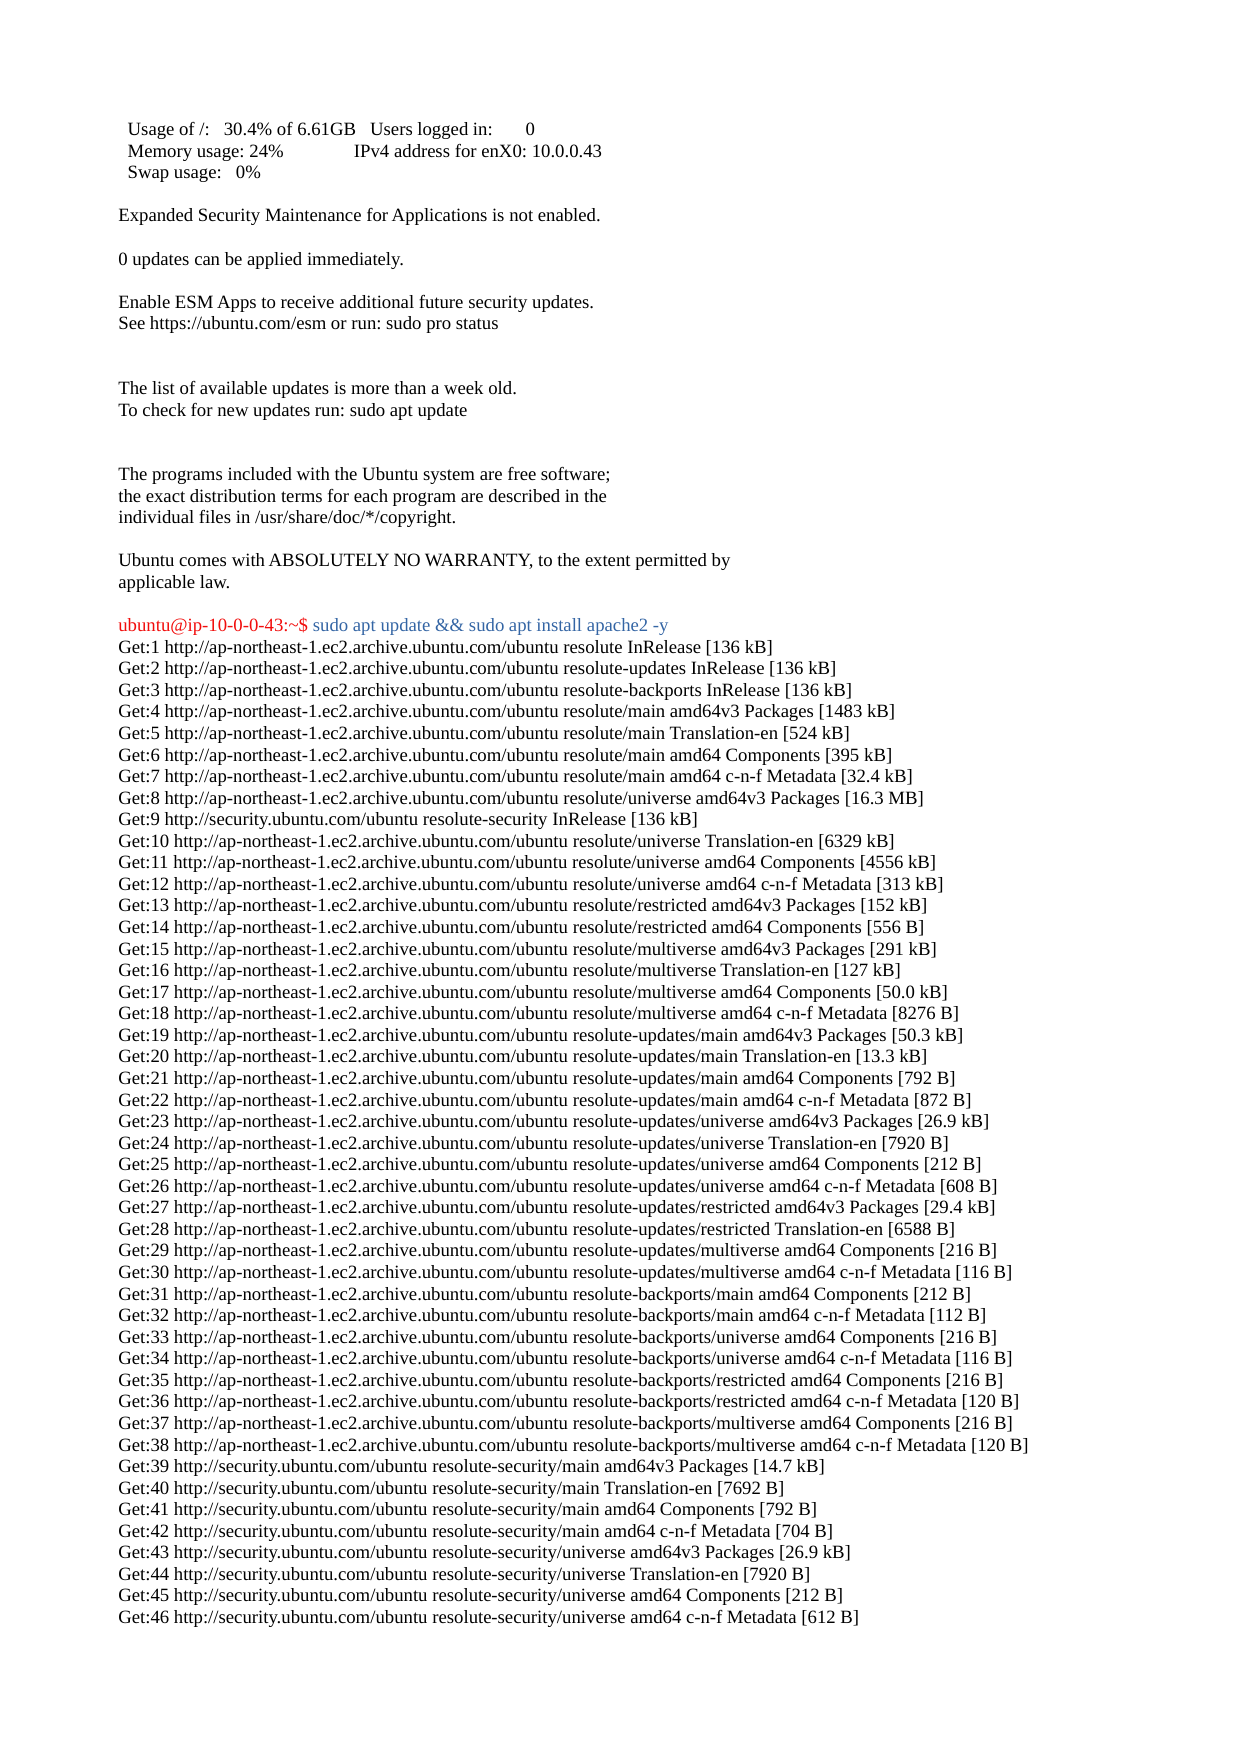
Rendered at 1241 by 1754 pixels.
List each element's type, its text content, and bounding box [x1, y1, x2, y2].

text Get:45 http://security.ubuntu.com/ubuntu resolute-security/universe amd64 Components [212 B] [118, 1584, 1122, 1606]
text Get:2 http://ap-northeast-1.ec2.archive.ubuntu.com/ubuntu resolute-updates InRelease [136 kB] [118, 657, 1122, 679]
text Get:35 http://ap-northeast-1.ec2.archive.ubuntu.com/ubuntu resolute-backports/restricted amd64 Components [216 B] [118, 1369, 1122, 1390]
text Get:10 http://ap-northeast-1.ec2.archive.ubuntu.com/ubuntu resolute/universe Translation-en [6329 kB] [118, 830, 1122, 851]
text Get:14 http://ap-northeast-1.ec2.archive.ubuntu.com/ubuntu resolute/restricted amd64 Components [556 B] [118, 916, 1122, 937]
text Get:29 http://ap-northeast-1.ec2.archive.ubuntu.com/ubuntu resolute-updates/multiverse amd64 Components [216 B] [118, 1239, 1122, 1261]
text Get:7 http://ap-northeast-1.ec2.archive.ubuntu.com/ubuntu resolute/main amd64 c-n-f Metadata [32.4 kB] [118, 765, 1122, 787]
text Swap usage: 0% [118, 161, 1122, 183]
text Get:22 http://ap-northeast-1.ec2.archive.ubuntu.com/ubuntu resolute-updates/main amd64 c-n-f Metadata [872 B] [118, 1088, 1122, 1110]
text Get:27 http://ap-northeast-1.ec2.archive.ubuntu.com/ubuntu resolute-updates/restricted amd64v3 Packages [29.4 kB] [118, 1196, 1122, 1218]
text applicable law. [118, 571, 1122, 592]
text Get:37 http://ap-northeast-1.ec2.archive.ubuntu.com/ubuntu resolute-backports/multiverse amd64 Components [216 B] [118, 1412, 1122, 1433]
text Get:42 http://security.ubuntu.com/ubuntu resolute-security/main amd64 c-n-f Metadata [704 B] [118, 1520, 1122, 1541]
text See https://ubuntu.com/esm or run: sudo pro status [118, 312, 1122, 334]
text The list of available updates is more than a week old. [118, 377, 1122, 398]
text Ubuntu comes with ABSOLUTELY NO WARRANTY, to the extent permitted by [118, 549, 1122, 571]
text Get:31 http://ap-northeast-1.ec2.archive.ubuntu.com/ubuntu resolute-backports/main amd64 Components [212 B] [118, 1282, 1122, 1304]
text Get:1 http://ap-northeast-1.ec2.archive.ubuntu.com/ubuntu resolute InRelease [136 kB] [118, 636, 1122, 657]
text Get:26 http://ap-northeast-1.ec2.archive.ubuntu.com/ubuntu resolute-updates/universe amd64 c-n-f Metadata [608 B] [118, 1175, 1122, 1196]
text Expanded Security Maintenance for Applications is not enabled. [118, 204, 1122, 226]
text Get:13 http://ap-northeast-1.ec2.archive.ubuntu.com/ubuntu resolute/restricted amd64v3 Packages [152 kB] [118, 894, 1122, 916]
text Get:36 http://ap-northeast-1.ec2.archive.ubuntu.com/ubuntu resolute-backports/restricted amd64 c-n-f Metadata [120 B] [118, 1390, 1122, 1412]
text Enable ESM Apps to receive additional future security updates. [118, 291, 1122, 312]
text The programs included with the Ubuntu system are free software; [118, 463, 1122, 485]
text Get:39 http://security.ubuntu.com/ubuntu resolute-security/main amd64v3 Packages [14.7 kB] [118, 1455, 1122, 1477]
text ubuntu@ip-10-0-0-43:~$ sudo apt update && sudo apt install apache2 -y [118, 614, 1122, 636]
text the exact distribution terms for each program are described in the [118, 485, 1122, 506]
text To check for new updates run: sudo apt update [118, 398, 1122, 420]
text Get:33 http://ap-northeast-1.ec2.archive.ubuntu.com/ubuntu resolute-backports/universe amd64 Components [216 B] [118, 1326, 1122, 1347]
text Get:25 http://ap-northeast-1.ec2.archive.ubuntu.com/ubuntu resolute-updates/universe amd64 Components [212 B] [118, 1153, 1122, 1175]
text Get:34 http://ap-northeast-1.ec2.archive.ubuntu.com/ubuntu resolute-backports/universe amd64 c-n-f Metadata [116 B] [118, 1347, 1122, 1369]
text Get:18 http://ap-northeast-1.ec2.archive.ubuntu.com/ubuntu resolute/multiverse amd64 c-n-f Metadata [8276 B] [118, 1002, 1122, 1024]
text Get:41 http://security.ubuntu.com/ubuntu resolute-security/main amd64 Components [792 B] [118, 1498, 1122, 1520]
text Get:46 http://security.ubuntu.com/ubuntu resolute-security/universe amd64 c-n-f Metadata [612 B] [118, 1606, 1122, 1627]
text Get:23 http://ap-northeast-1.ec2.archive.ubuntu.com/ubuntu resolute-updates/universe amd64v3 Packages [26.9 kB] [118, 1110, 1122, 1132]
text Get:5 http://ap-northeast-1.ec2.archive.ubuntu.com/ubuntu resolute/main Translation-en [524 kB] [118, 722, 1122, 743]
text Get:44 http://security.ubuntu.com/ubuntu resolute-security/universe Translation-en [7920 B] [118, 1563, 1122, 1584]
text Get:30 http://ap-northeast-1.ec2.archive.ubuntu.com/ubuntu resolute-updates/multiverse amd64 c-n-f Metadata [116 B] [118, 1261, 1122, 1282]
text Get:38 http://ap-northeast-1.ec2.archive.ubuntu.com/ubuntu resolute-backports/multiverse amd64 c-n-f Metadata [120 B] [118, 1433, 1122, 1455]
text Get:19 http://ap-northeast-1.ec2.archive.ubuntu.com/ubuntu resolute-updates/main amd64v3 Packages [50.3 kB] [118, 1024, 1122, 1045]
text Get:3 http://ap-northeast-1.ec2.archive.ubuntu.com/ubuntu resolute-backports InRelease [136 kB] [118, 679, 1122, 700]
text Get:8 http://ap-northeast-1.ec2.archive.ubuntu.com/ubuntu resolute/universe amd64v3 Packages [16.3 MB] [118, 787, 1122, 808]
text Usage of /: 30.4% of 6.61GB Users logged in: 0 [118, 118, 1122, 140]
text Get:9 http://security.ubuntu.com/ubuntu resolute-security InRelease [136 kB] [118, 808, 1122, 830]
text Get:4 http://ap-northeast-1.ec2.archive.ubuntu.com/ubuntu resolute/main amd64v3 Packages [1483 kB] [118, 700, 1122, 722]
text Get:43 http://security.ubuntu.com/ubuntu resolute-security/universe amd64v3 Packages [26.9 kB] [118, 1541, 1122, 1563]
text Memory usage: 24% IPv4 address for enX0: 10.0.0.43 [118, 140, 1122, 161]
text Get:32 http://ap-northeast-1.ec2.archive.ubuntu.com/ubuntu resolute-backports/main amd64 c-n-f Metadata [112 B] [118, 1304, 1122, 1326]
text Get:11 http://ap-northeast-1.ec2.archive.ubuntu.com/ubuntu resolute/universe amd64 Components [4556 kB] [118, 851, 1122, 873]
text Get:28 http://ap-northeast-1.ec2.archive.ubuntu.com/ubuntu resolute-updates/restricted Translation-en [6588 B] [118, 1218, 1122, 1239]
text Get:16 http://ap-northeast-1.ec2.archive.ubuntu.com/ubuntu resolute/multiverse Translation-en [127 kB] [118, 959, 1122, 981]
text Get:12 http://ap-northeast-1.ec2.archive.ubuntu.com/ubuntu resolute/universe amd64 c-n-f Metadata [313 kB] [118, 873, 1122, 894]
text Get:17 http://ap-northeast-1.ec2.archive.ubuntu.com/ubuntu resolute/multiverse amd64 Components [50.0 kB] [118, 981, 1122, 1002]
text 0 updates can be applied immediately. [118, 247, 1122, 269]
text Get:40 http://security.ubuntu.com/ubuntu resolute-security/main Translation-en [7692 B] [118, 1477, 1122, 1498]
text Get:6 http://ap-northeast-1.ec2.archive.ubuntu.com/ubuntu resolute/main amd64 Components [395 kB] [118, 743, 1122, 765]
text Get:21 http://ap-northeast-1.ec2.archive.ubuntu.com/ubuntu resolute-updates/main amd64 Components [792 B] [118, 1067, 1122, 1088]
text individual files in /usr/share/doc/*/copyright. [118, 506, 1122, 528]
text Get:24 http://ap-northeast-1.ec2.archive.ubuntu.com/ubuntu resolute-updates/universe Translation-en [7920 B] [118, 1132, 1122, 1153]
text Get:20 http://ap-northeast-1.ec2.archive.ubuntu.com/ubuntu resolute-updates/main Translation-en [13.3 kB] [118, 1045, 1122, 1067]
text Get:15 http://ap-northeast-1.ec2.archive.ubuntu.com/ubuntu resolute/multiverse amd64v3 Packages [291 kB] [118, 937, 1122, 959]
